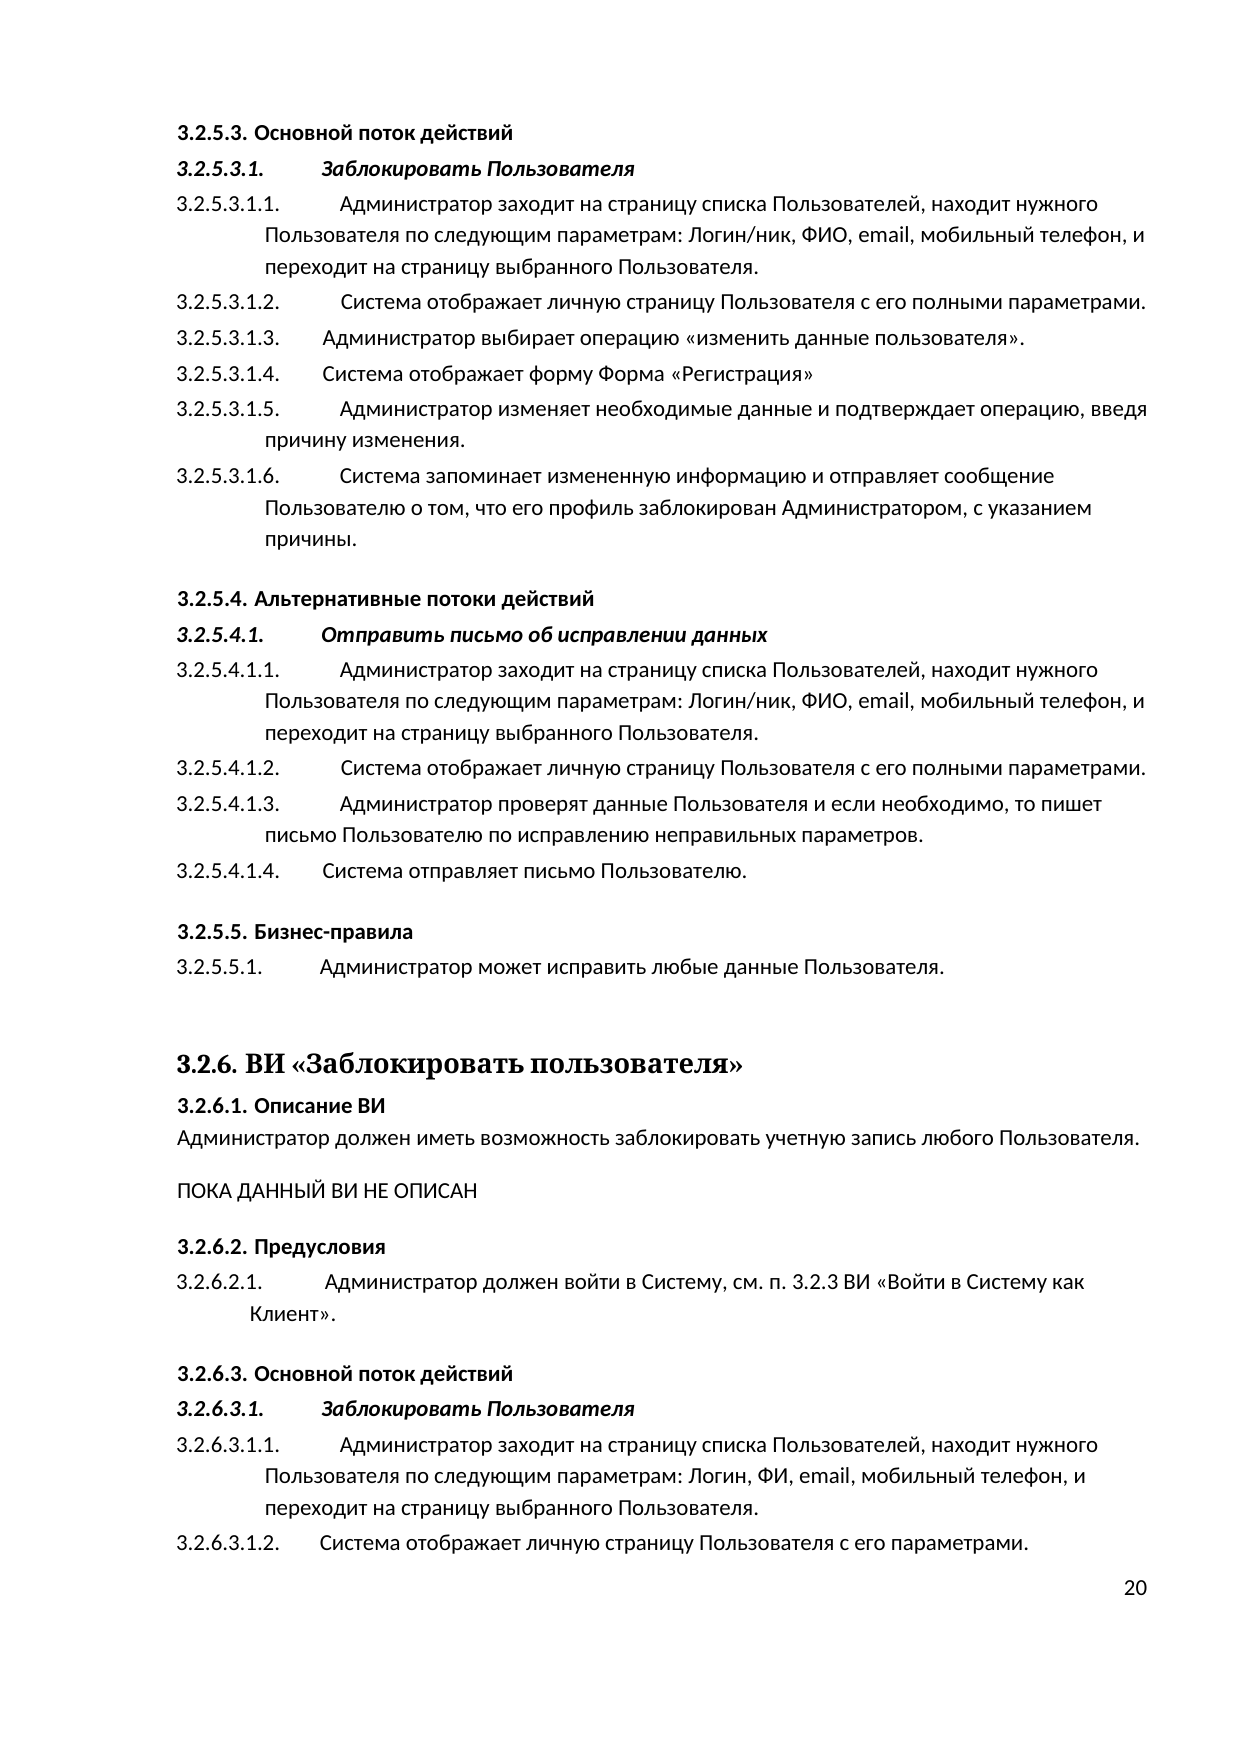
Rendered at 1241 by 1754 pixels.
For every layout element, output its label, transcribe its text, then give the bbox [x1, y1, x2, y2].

text 3.2.6.3.1.2. Система отображает личную страницу Пользователя с его параметрами. [176, 1528, 1152, 1556]
text 3.2.5.3.1.4. Система отображает форму Форма «Регистрация» [176, 359, 1152, 387]
subtitle 3.2.6.2. Предусловия [177, 1232, 1152, 1260]
text 3.2.5.3.1.6. Система запоминает измененную информацию и отправляет сообщение Пользователю о том, что его профиль заблокирован Администратором, с указанием причины. [176, 461, 1152, 552]
text 3.2.5.5. Бизнес-правила [177, 917, 1152, 945]
text 3.2.6.2.1. Администратор должен войти в Систему, см. п. 3.2.3 ВИ «Войти в Систему как Клиент». [176, 1267, 1152, 1327]
text 3.2.5.3.1.5. Администратор изменяет необходимые данные и подтверждает операцию, введя причину изменения. [176, 394, 1152, 454]
subtitle 3.2.6. ВИ «Заблокировать пользователя» [177, 1048, 1152, 1081]
text 3.2.5.3.1.2. Система отображает личную страницу Пользователя с его полными параметрами. [176, 287, 1152, 315]
subtitle 3.2.5.3. Основной поток действий [177, 118, 1152, 147]
subtitle 3.2.6.3. Основной поток действий [177, 1359, 1152, 1387]
text 3.2.6.3.1.1. Администратор заходит на страницу списка Пользователей, находит нужного Пользователя по следующим параметрам: Логин, ФИ, email, мобильный телефон, и переходит на страницу выбранного Пользователя. [176, 1430, 1152, 1521]
text 3.2.5.4.1.2. Система отображает личную страницу Пользователя с его полными параметрами. [176, 753, 1152, 781]
text 3.2.5.3.1.3. Администратор выбирает операцию «изменить данные пользователя». [176, 323, 1152, 351]
subtitle 3.2.6.3.1. Заблокировать Пользователя [176, 1394, 1152, 1423]
text 3.2.5.4.1.3. Администратор проверят данные Пользователя и если необходимо, то пишет письмо Пользователю по исправлению неправильных параметров. [176, 789, 1152, 848]
subtitle 3.2.6.1. Описание ВИ [177, 1091, 1152, 1119]
text ПОКА ДАННЫЙ ВИ НЕ ОПИСАН [177, 1176, 1152, 1204]
text Администратор должен иметь возможность заблокировать учетную запись любого Пользователя. [177, 1123, 1152, 1151]
subtitle 3.2.5.3.1. Заблокировать Пользователя [176, 154, 1152, 182]
text 3.2.5.3.1.1. Администратор заходит на страницу списка Пользователей, находит нужного Пользователя по следующим параметрам: Логин/ник, ФИО, email, мобильный телефон, и переходит на страницу выбранного Пользователя. [176, 189, 1152, 280]
subtitle 3.2.5.4.1. Отправить письмо об исправлении данных [176, 620, 1152, 648]
text 3.2.5.4.1.4. Система отправляет письмо Пользователю. [176, 856, 1152, 884]
subtitle 3.2.5.4. Альтернативные потоки действий [177, 584, 1152, 612]
text 3.2.5.4.1.1. Администратор заходит на страницу списка Пользователей, находит нужного Пользователя по следующим параметрам: Логин/ник, ФИО, email, мобильный телефон, и переходит на страницу выбранного Пользователя. [176, 655, 1152, 746]
text 3.2.5.5.1. Администратор может исправить любые данные Пользователя. [176, 952, 1152, 980]
